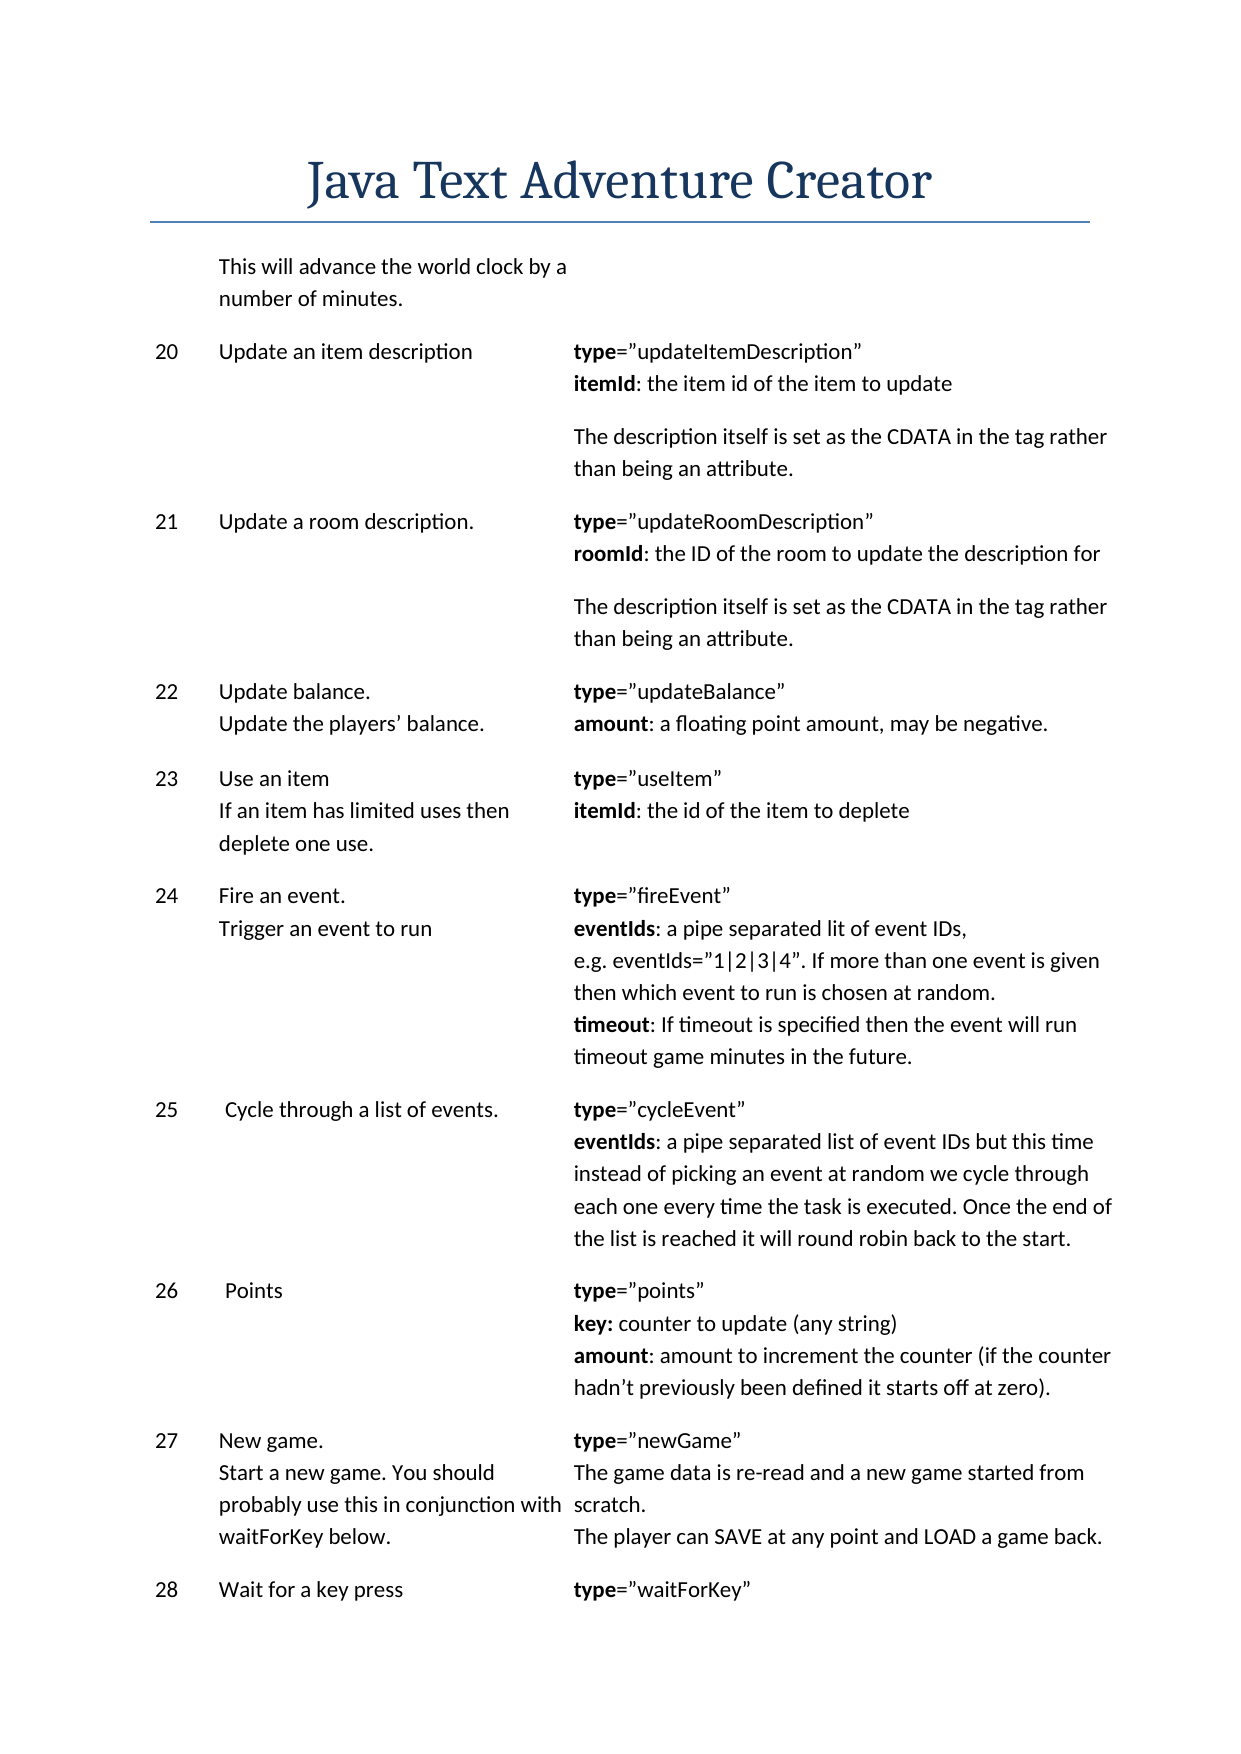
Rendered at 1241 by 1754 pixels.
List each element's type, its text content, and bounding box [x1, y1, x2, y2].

table_cell 24 [155, 882, 219, 1095]
table_cell Cycle through a list of events. [219, 1095, 573, 1277]
table_cell Update a room description. [219, 507, 573, 677]
table_cell 25 [155, 1095, 219, 1277]
table_cell Update balance. Update the players’ balance. [219, 677, 573, 764]
table_cell 23 [155, 765, 219, 882]
table_cell 28 [155, 1575, 219, 1603]
table_cell type=”newGame” The game data is re-read and a new game started from scratch. The player can SAVE at any point and LOAD a game back. [574, 1426, 1128, 1575]
table_cell type=”updateRoomDescription” roomId: the ID of the room to update the description for The description itself is set as the CDATA in the tag rather than being an attribute. [574, 507, 1128, 677]
table_cell New game. Start a new game. You should probably use this in conjunction with waitForKey below. [219, 1426, 573, 1575]
table_cell [574, 252, 1128, 337]
table_cell type=”fireEvent” eventIds: a pipe separated lit of event IDs, e.g. eventIds=”1|2|3|4”. If more than one event is given then which event to run is chosen at random. timeout: If timeout is specified then the event will run timeout game minutes in the future. [574, 882, 1128, 1095]
table_cell This will advance the world clock by a number of minutes. [219, 252, 573, 337]
table_cell type=”cycleEvent” eventIds: a pipe separated list of event IDs but this time instead of picking an event at random we cycle through each one every time the task is executed. Once the end of the list is reached it will round robin back to the start. [574, 1095, 1128, 1277]
table_cell type=”waitForKey” [574, 1575, 1128, 1603]
table_cell type=”useItem” itemId: the id of the item to deplete [574, 765, 1128, 882]
table_cell type=”points” key: counter to update (any string) amount: amount to increment the counter (if the counter hadn’t previously been defined it starts off at zero). [574, 1277, 1128, 1426]
table_cell 27 [155, 1426, 219, 1575]
table_cell Points [219, 1277, 573, 1426]
table_cell 21 [155, 507, 219, 677]
table_cell 20 [155, 337, 219, 507]
table_cell Use an item If an item has limited uses then deplete one use. [219, 765, 573, 882]
table_cell 26 [155, 1277, 219, 1426]
table_cell Update an item description [219, 337, 573, 507]
table_cell type=”updateItemDescription” itemId: the item id of the item to update The description itself is set as the CDATA in the tag rather than being an attribute. [574, 337, 1128, 507]
table_cell Wait for a key press [219, 1575, 573, 1603]
table_cell 22 [155, 677, 219, 764]
table_cell Fire an event. Trigger an event to run [219, 882, 573, 1095]
table_cell type=”updateBalance” amount: a floating point amount, may be negative. [574, 677, 1128, 764]
table_cell [155, 252, 219, 337]
